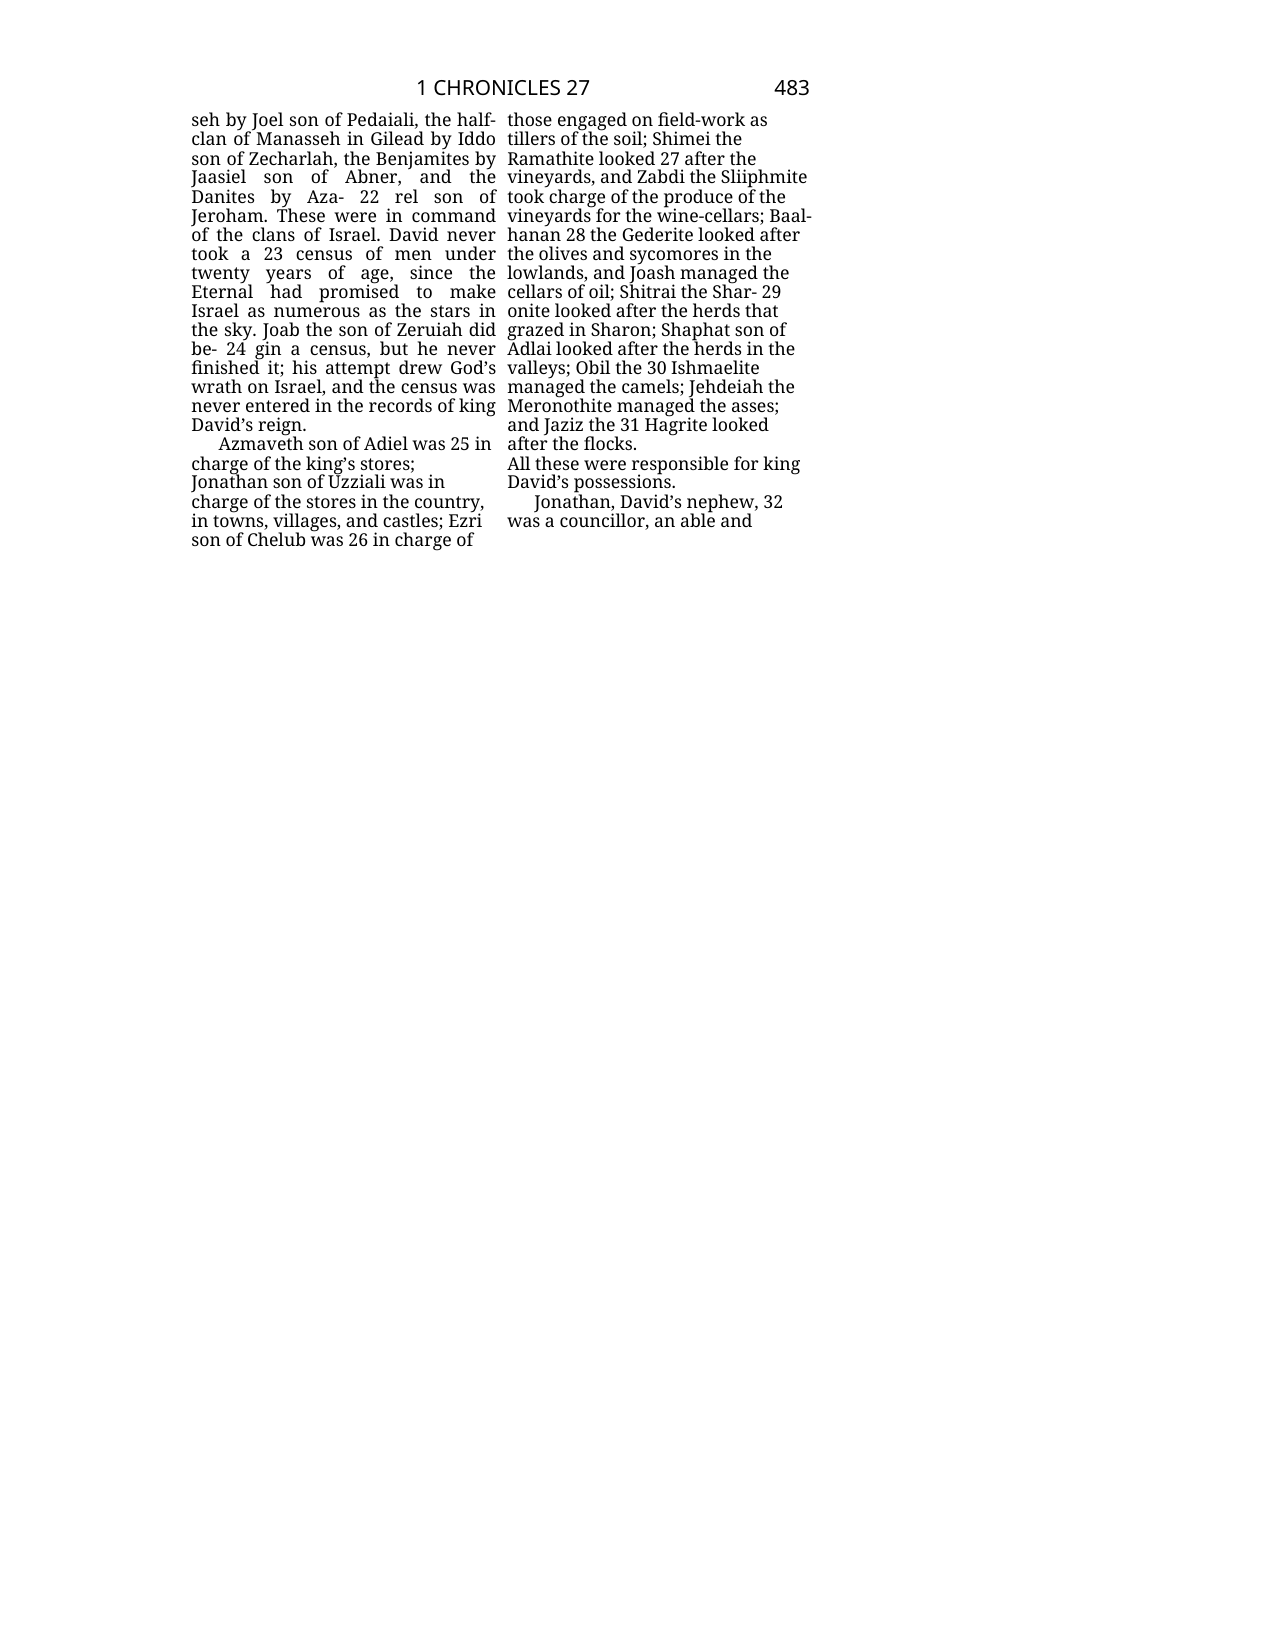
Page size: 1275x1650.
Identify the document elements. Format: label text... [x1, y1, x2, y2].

text Jonathan, David’s nephew, 32 was a councillor, an able and [507, 493, 812, 531]
text seh by Joel son of Pedaiali, the half-clan of Manasseh in Gilead by Iddo son of Zecharlah, the Benjamites by Jaasiel son of Abner, and the Danites by Aza- 22 rel son of Jeroham. These were in command of the clans of Israel. David never took a 23 census of men under twenty years of age, since the Eternal had promised to make Israel as numerous as the stars in the sky. Joab the son of Zeruiah did be- 24 gin a census, but he never fin­ished it; his attempt drew God’s wrath on Israel, and the census was never entered in the records of king David’s reign. [191, 112, 496, 436]
text All these were responsible for king David’s possessions. [507, 455, 812, 493]
text Azmaveth son of Adiel was 25 in charge of the king’s stores; Jonathan son of Uzziali was in charge of the stores in the country, in towns, villages, and castles; Ezri son of Chelub was 26 in charge of [191, 436, 496, 550]
text those engaged on field-work as tillers of the soil; Shimei the Ramathite looked 27 after the vineyards, and Zabdi the Sliiphmite took charge of the produce of the vineyards for the wine-cellars; Baal-hanan 28 the Gederite looked after the olives and sycomores in the low­lands, and Joash managed the cellars of oil; Shitrai the Shar- 29 onite looked after the herds that grazed in Sharon; Shaphat son of Adlai looked after the herds in the valleys; Obil the 30 Ishmaelite managed the camels; Jehdeiah the Meronothite man­aged the asses; and Jaziz the 31 Hagrite looked after the flocks. [507, 112, 812, 455]
